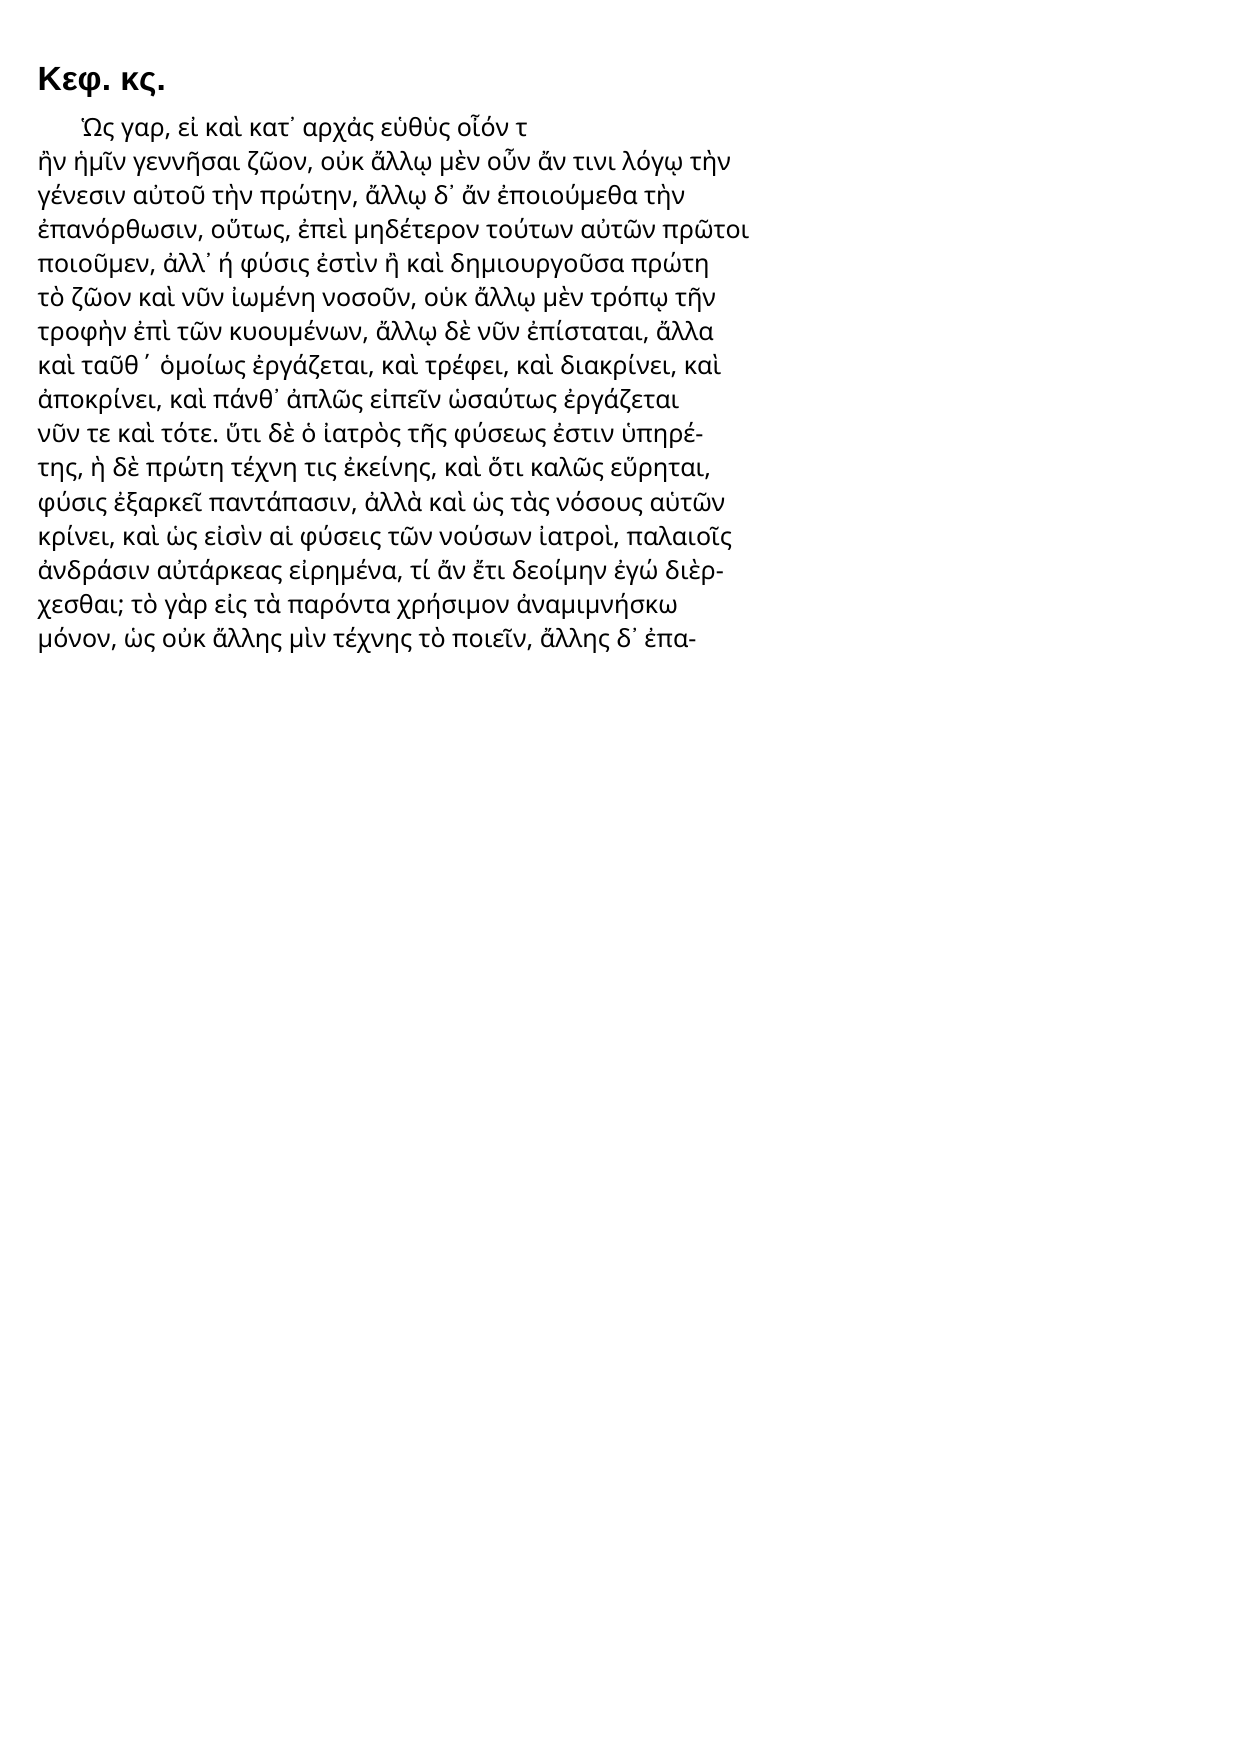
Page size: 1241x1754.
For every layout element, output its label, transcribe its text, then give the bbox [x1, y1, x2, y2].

text Ὡς γαρ, εἰ καὶ κατ᾽ αρχἀς εὑθὑς οἶόν τ ἢν ἡμῖν γεννῆσαι ζῶον, οὐκ ἄλλῳ μὲν οὖν ἄν τινι λόγῳ τὴν γένεσιν αὐτοῦ τὴν πρώτην, ἄλλῳ δ᾽ ἄν ἐποιούμεθα τὴν ἐπανόρθωσιν, οὕτως, ἐπεὶ μηδέτερον τούτων αὐτῶν πρῶτοι ποιοῦμεν, ἀλλ᾽ ή φύσις ἐστὶν ἢ καὶ δημιουργοῦσα πρώτη τὸ ζῶον καὶ νῦν ἰωμένη νοσοῦν, οὑκ ἄλλῳ μὲν τρόπῳ τῆν τροφὴν ἐπὶ τῶν κυουμένων, ἄλλῳ δὲ νῦν ἐπίσταται, ἄλλα καὶ ταῦθ΄ ὁμοίως ἐργάζεται, καὶ τρέφει, καὶ διακρίνει, καὶ ἀποκρίνει, καὶ πάνθ᾽ ἀπλῶς εἰπεῖν ὡσαύτως ἐργάζεται νῦν τε καὶ τότε. ὕτι δὲ ὁ ἰατρὸς τῆς φύσεως ἐστιν ὑπηρέ- της, ὴ δὲ πρώτη τέχνη τις ἐκείνης, καὶ ὅτι καλῶς εὕρηται, φύσις ἐξαρκεῖ παντάπασιν, ἀλλὰ καὶ ὡς τὰς νόσους αὑτῶν κρίνει, καὶ ὡς εἰσὶν αἱ φύσεις τῶν νούσων ἰατροὶ, παλαιοῖς ἀνδράσιν αὐτάρκεας εἰρημένα, τί ἄν ἔτι δεοίμην ἐγώ διὲρ- χεσθαι; τὸ γὰρ εἰς τὰ παρόντα χρήσιμον ἀναμιμνήσκω μόνον, ὡς οὐκ ἄλλης μὶν τέχνης τὸ ποιεῖν, ἄλλης δ᾽ ἐπα- [37, 109, 1203, 654]
subtitle Κεφ. κς. [37, 58, 1203, 97]
